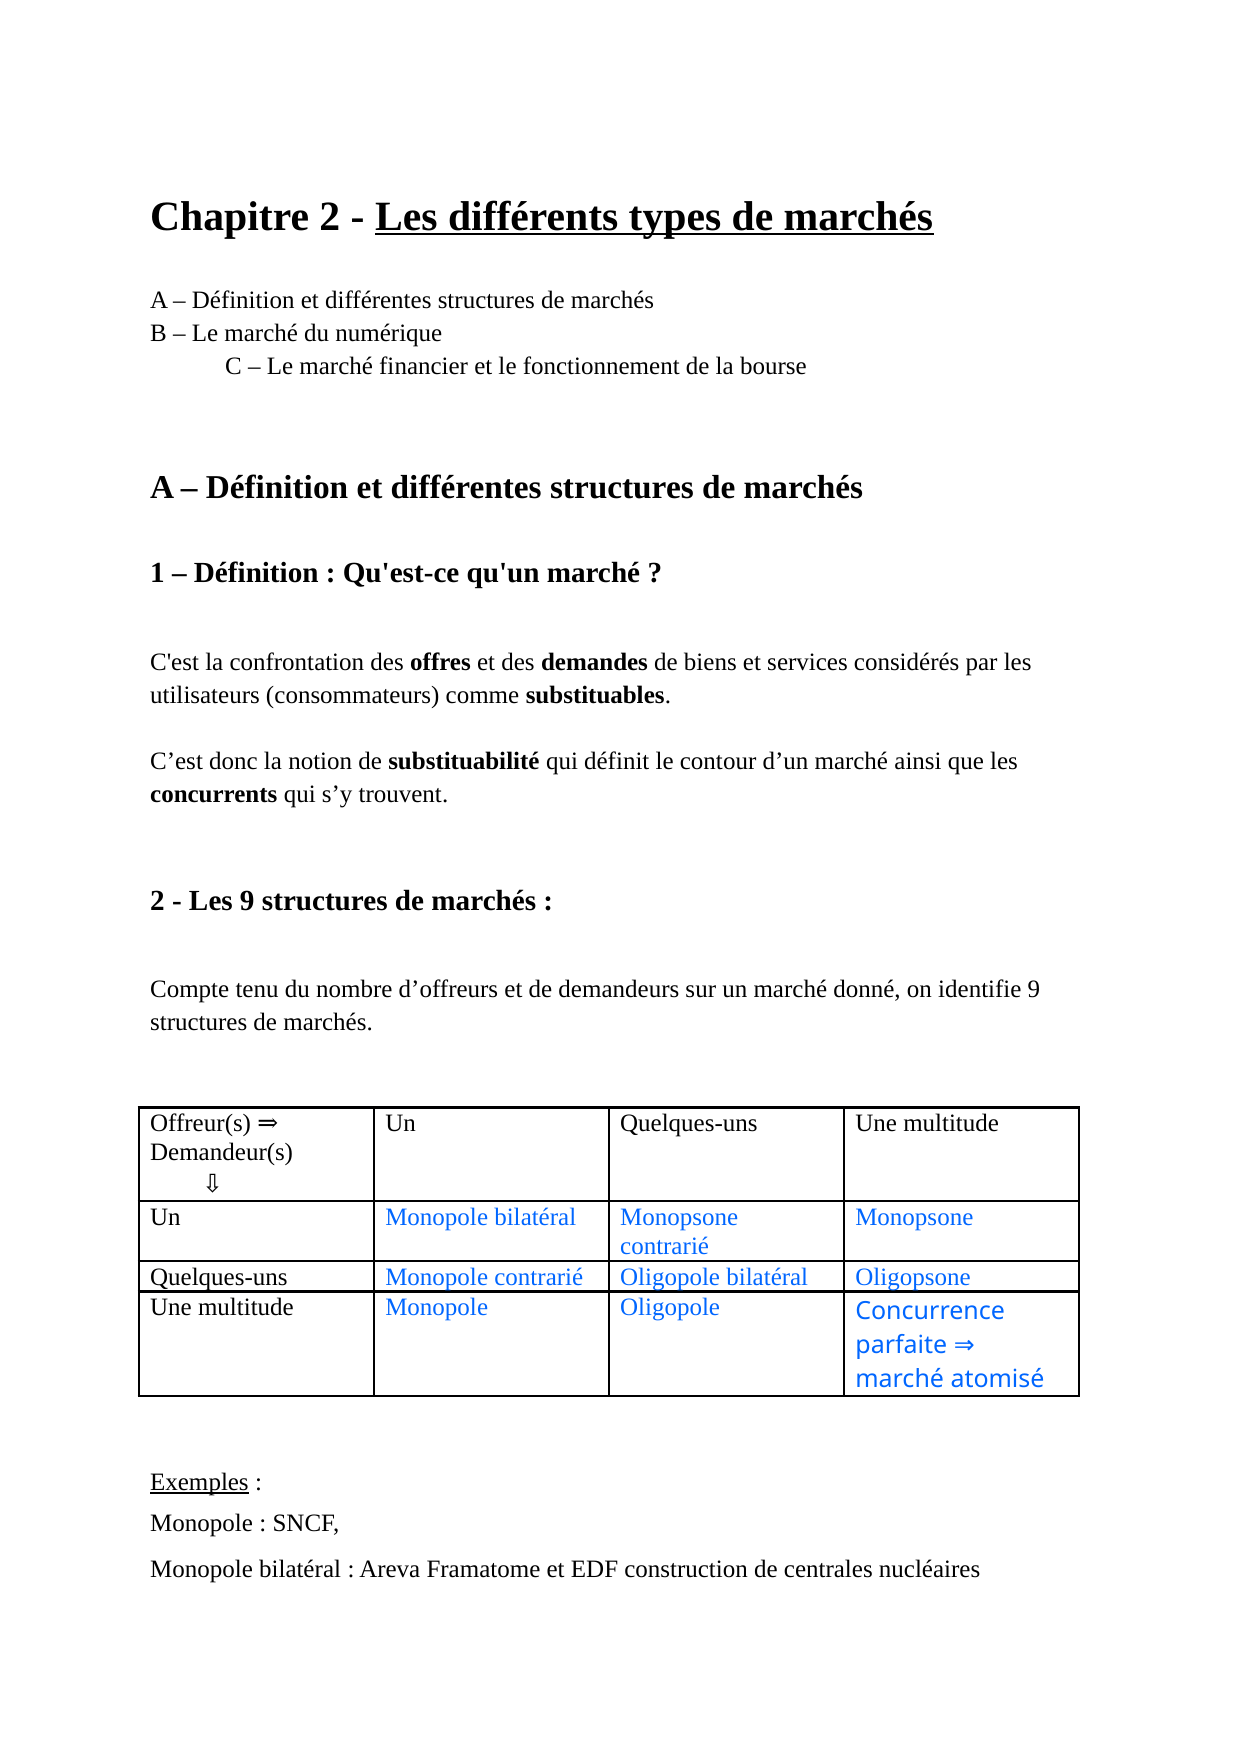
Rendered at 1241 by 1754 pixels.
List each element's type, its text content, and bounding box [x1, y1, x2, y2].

subtitle A – Définition et différentes structures de marchés [150, 467, 1090, 506]
table_cell Oligopole [610, 1293, 843, 1395]
subtitle 2 - Les 9 structures de marchés : [150, 883, 1090, 916]
text C – Le marché financier et le fonctionnement de la bourse [150, 351, 1090, 380]
text C'est la confrontation des offres et des demandes de biens et services considérés par les utilisateurs (consommateurs) comme substituables. [150, 647, 1090, 709]
text B – Le marché du numérique [150, 318, 1090, 347]
text Monopole bilatéral : Areva Framatome et EDF construction de centrales nucléaires [150, 1554, 1090, 1583]
table_header Une multitude [845, 1109, 1078, 1200]
table_cell Concurrence parfaite ⇒ marché atomisé [845, 1293, 855, 1395]
text Monopole : SNCF, [150, 1508, 1090, 1537]
subtitle Exemples : [150, 1467, 1090, 1496]
table_header Quelques-uns [610, 1109, 843, 1200]
table_cell Une multitude [140, 1293, 373, 1395]
table_cell Monopole bilatéral [375, 1202, 608, 1259]
table_cell Oligopsone [1068, 1262, 1078, 1290]
table_header Offreur(s) ⇒ Demandeur(s) ⇩ [140, 1109, 150, 1200]
table_cell Monopole [375, 1293, 608, 1395]
table_header Offreur(s) ⇒ Demandeur(s) ⇩ [363, 1109, 373, 1200]
table_cell Un [140, 1202, 373, 1259]
table_cell Monopsone contrarié [610, 1202, 620, 1259]
table_cell Quelques-uns [140, 1262, 150, 1290]
text C’est donc la notion de substituabilité qui définit le contour d’un marché ainsi que les concurrents qui s’y trouvent. [150, 746, 1090, 808]
text A – Définition et différentes structures de marchés [150, 285, 1090, 314]
table_cell Monopsone contrarié [833, 1202, 843, 1259]
text Compte tenu du nombre d’offreurs et de demandeurs sur un marché donné, on identifie 9 structures de marchés. [150, 974, 1090, 1036]
table_cell Monopsone [845, 1202, 1078, 1259]
table_cell Oligopsone [845, 1262, 855, 1290]
subtitle 1 – Définition : Qu'est-ce qu'un marché ? [150, 556, 1090, 589]
table_cell Concurrence parfaite ⇒ marché atomisé [1068, 1293, 1078, 1395]
subtitle Chapitre 2 - Les différents types de marchés [150, 192, 1090, 239]
table_header Un [375, 1109, 608, 1200]
table_cell Quelques-uns [363, 1262, 373, 1290]
